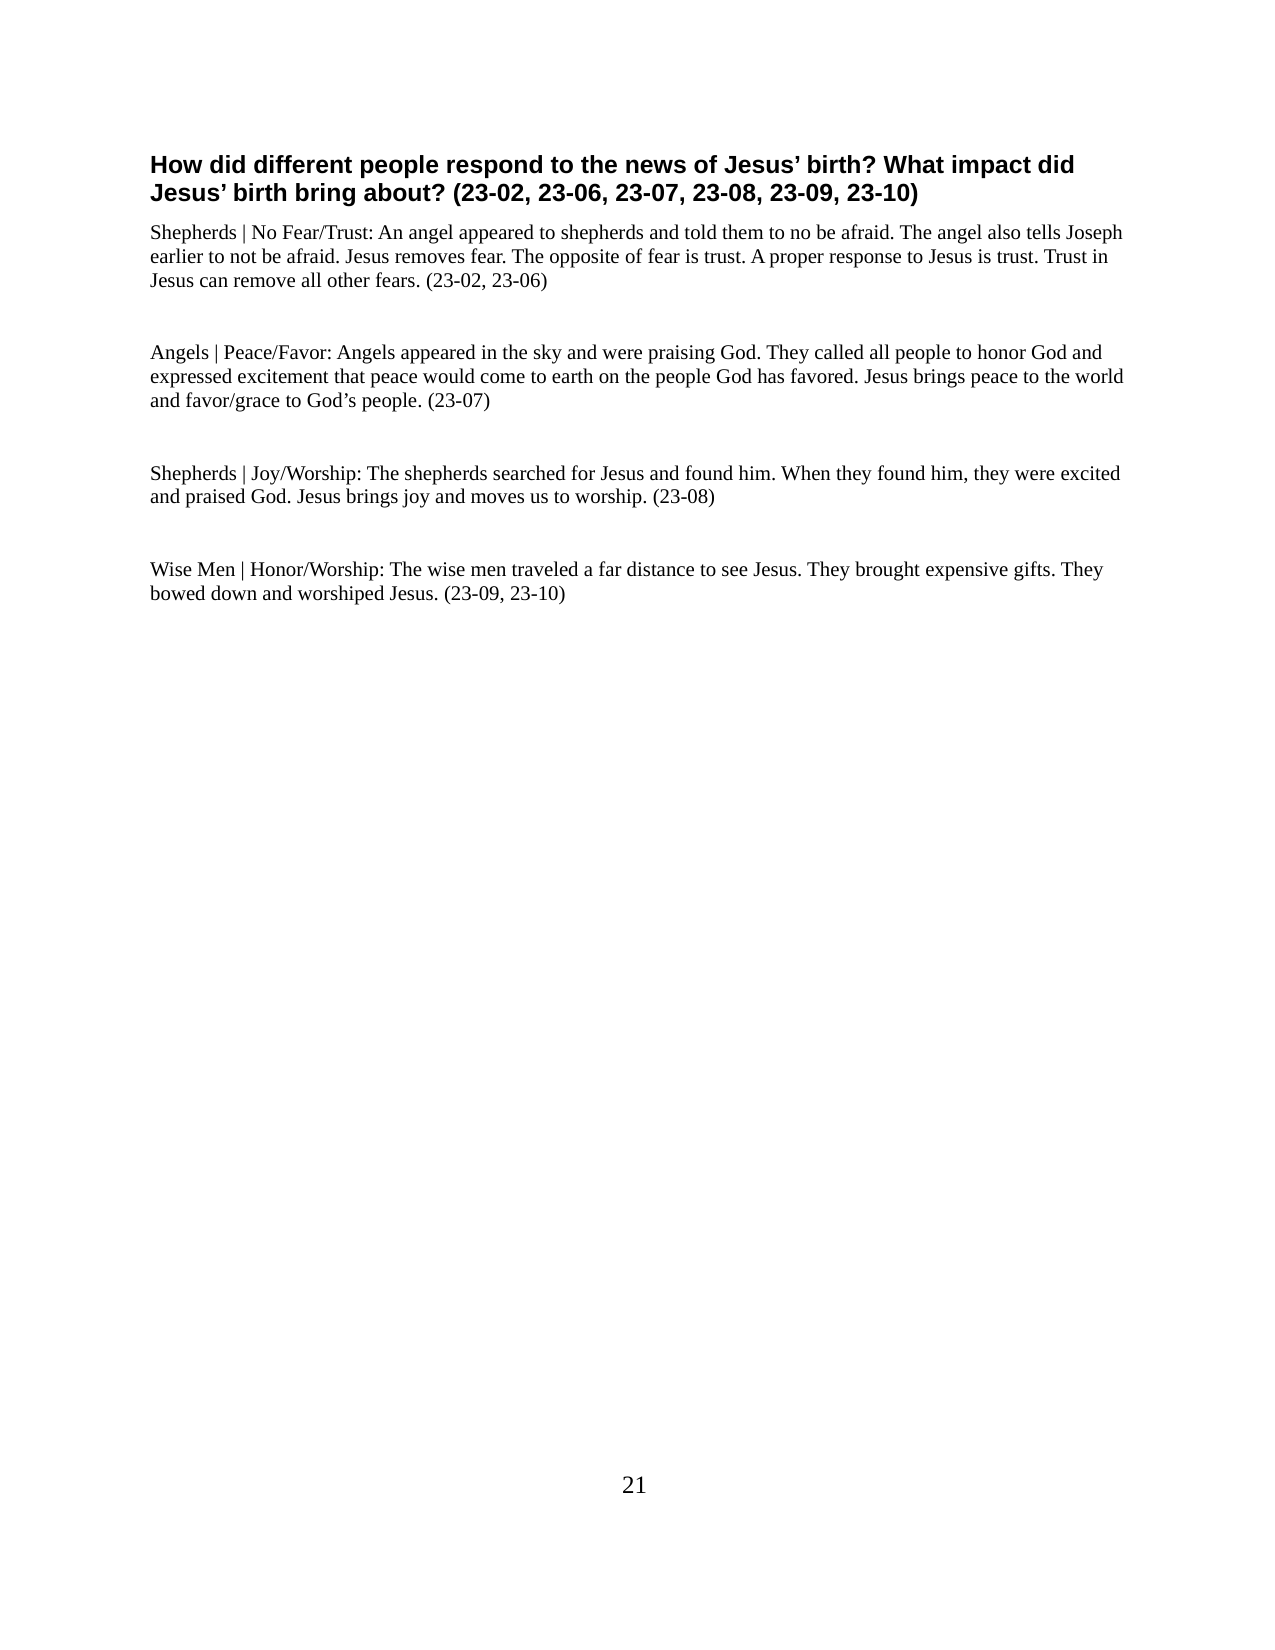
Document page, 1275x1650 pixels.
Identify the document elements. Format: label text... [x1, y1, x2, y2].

text Angels | Peace/Favor: Angels appeared in the sky and were praising God. They called all people to honor God and expressed excitement that peace would come to earth on the people God has favored. Jesus brings peace to the world and favor/grace to God’s people. (23-07) [150, 340, 1125, 412]
text Shepherds | Joy/Worship: The shepherds searched for Jesus and found him. When they found him, they were excited and praised God. Jesus brings joy and moves us to worship. (23-08) [150, 460, 1125, 508]
text Wise Men | Honor/Worship: The wise men traveled a far distance to see Jesus. They brought expensive gifts. They bowed down and worshiped Jesus. (23-09, 23-10) [150, 557, 1125, 605]
text Shepherds | No Fear/Trust: An angel appeared to shepherds and told them to no be afraid. The angel also tells Joseph earlier to not be afraid. Jesus removes fear. The opposite of fear is trust. A proper response to Jesus is trust. Trust in Jesus can remove all other fears. (23-02, 23-06) [150, 219, 1125, 292]
subtitle How did different people respond to the news of Jesus’ birth? What impact did Jesus’ birth bring about? (23-02, 23-06, 23-07, 23-08, 23-09, 23-10) [150, 150, 1125, 207]
